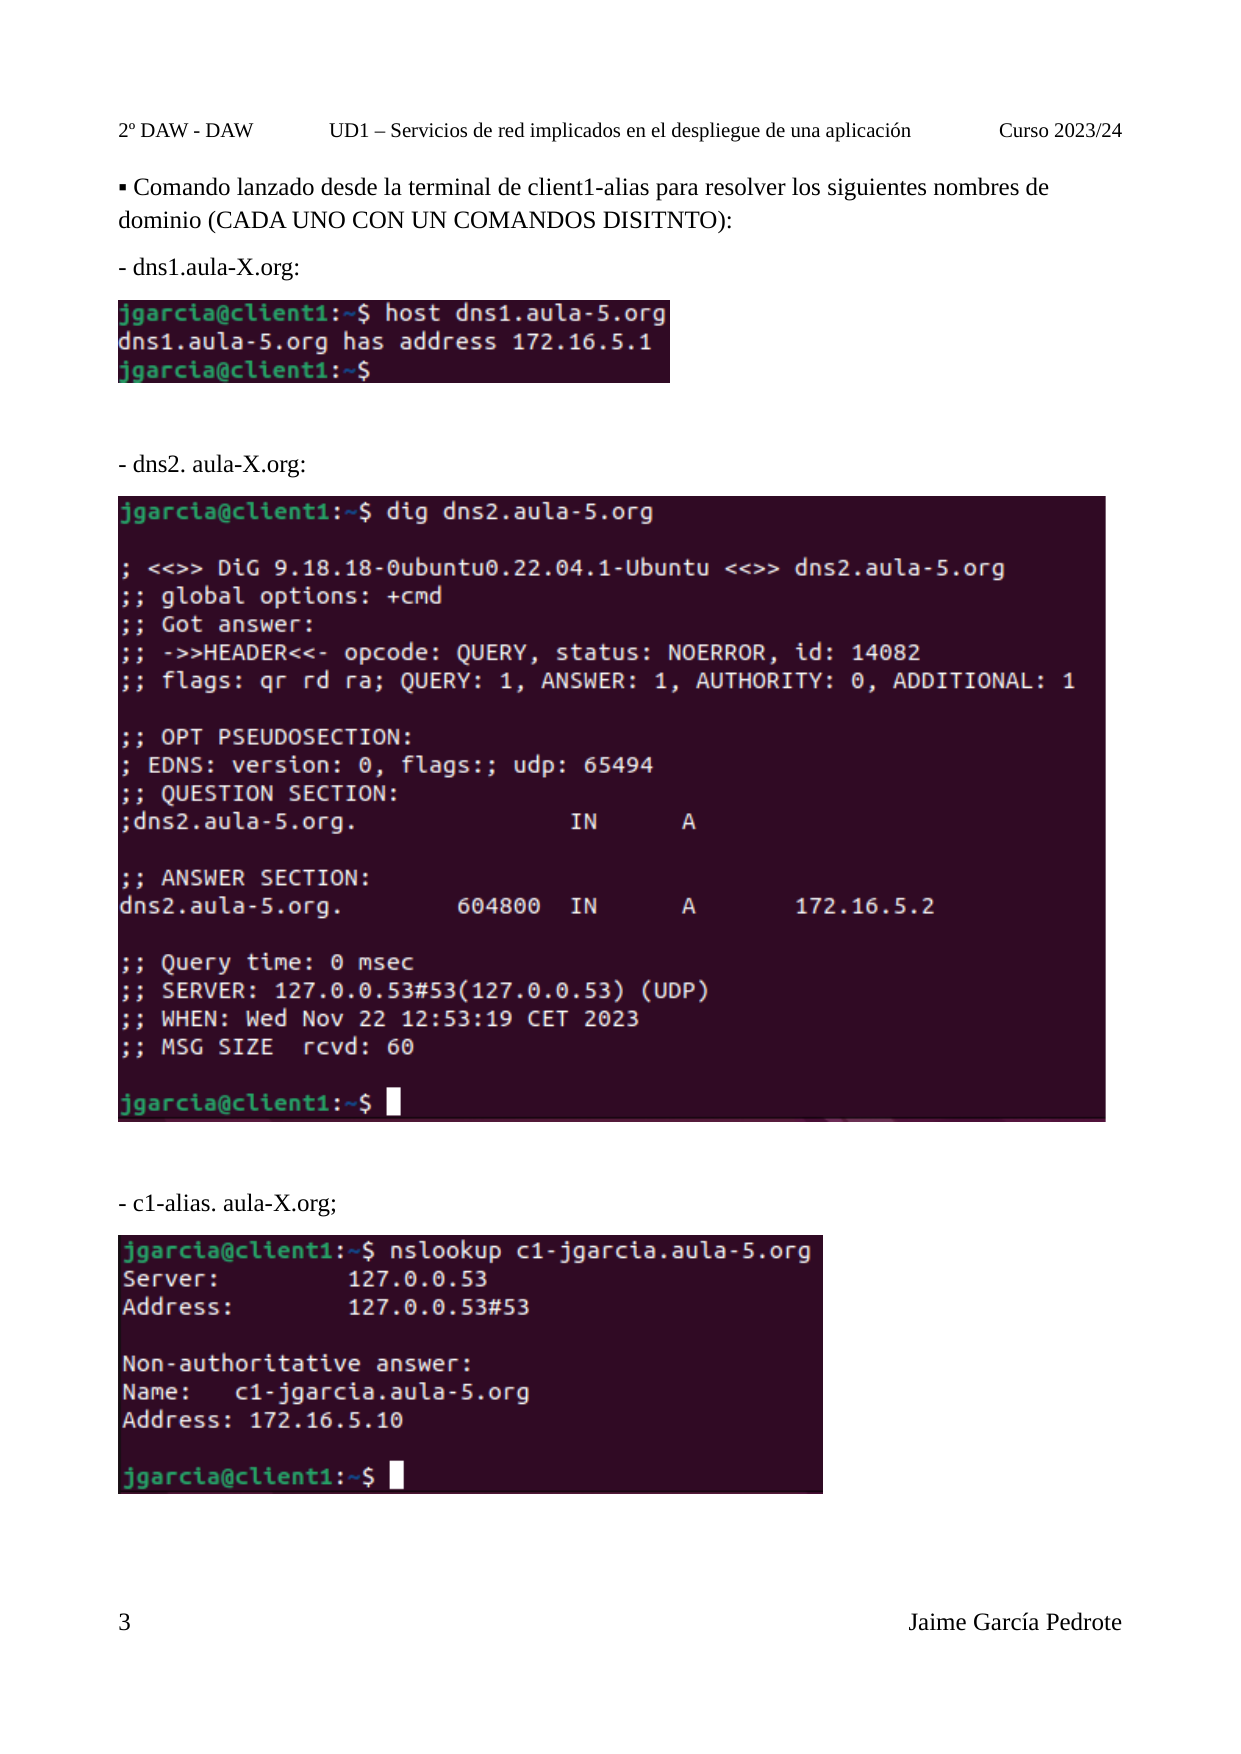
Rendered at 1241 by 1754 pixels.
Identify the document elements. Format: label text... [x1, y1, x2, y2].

picture [118, 496, 1106, 1122]
picture [118, 300, 670, 383]
text - dns1.aula-X.org: [118, 252, 1122, 281]
text - c1-alias. aula-X.org; [118, 1188, 1122, 1217]
picture [118, 1235, 823, 1494]
text - dns2. aula-X.org: [118, 449, 1122, 478]
text ▪ Comando lanzado desde la terminal de client1-alias para resolver los siguientes nombres de dominio (CADA UNO CON UN COMANDOS DISITNTO): [118, 172, 1122, 233]
